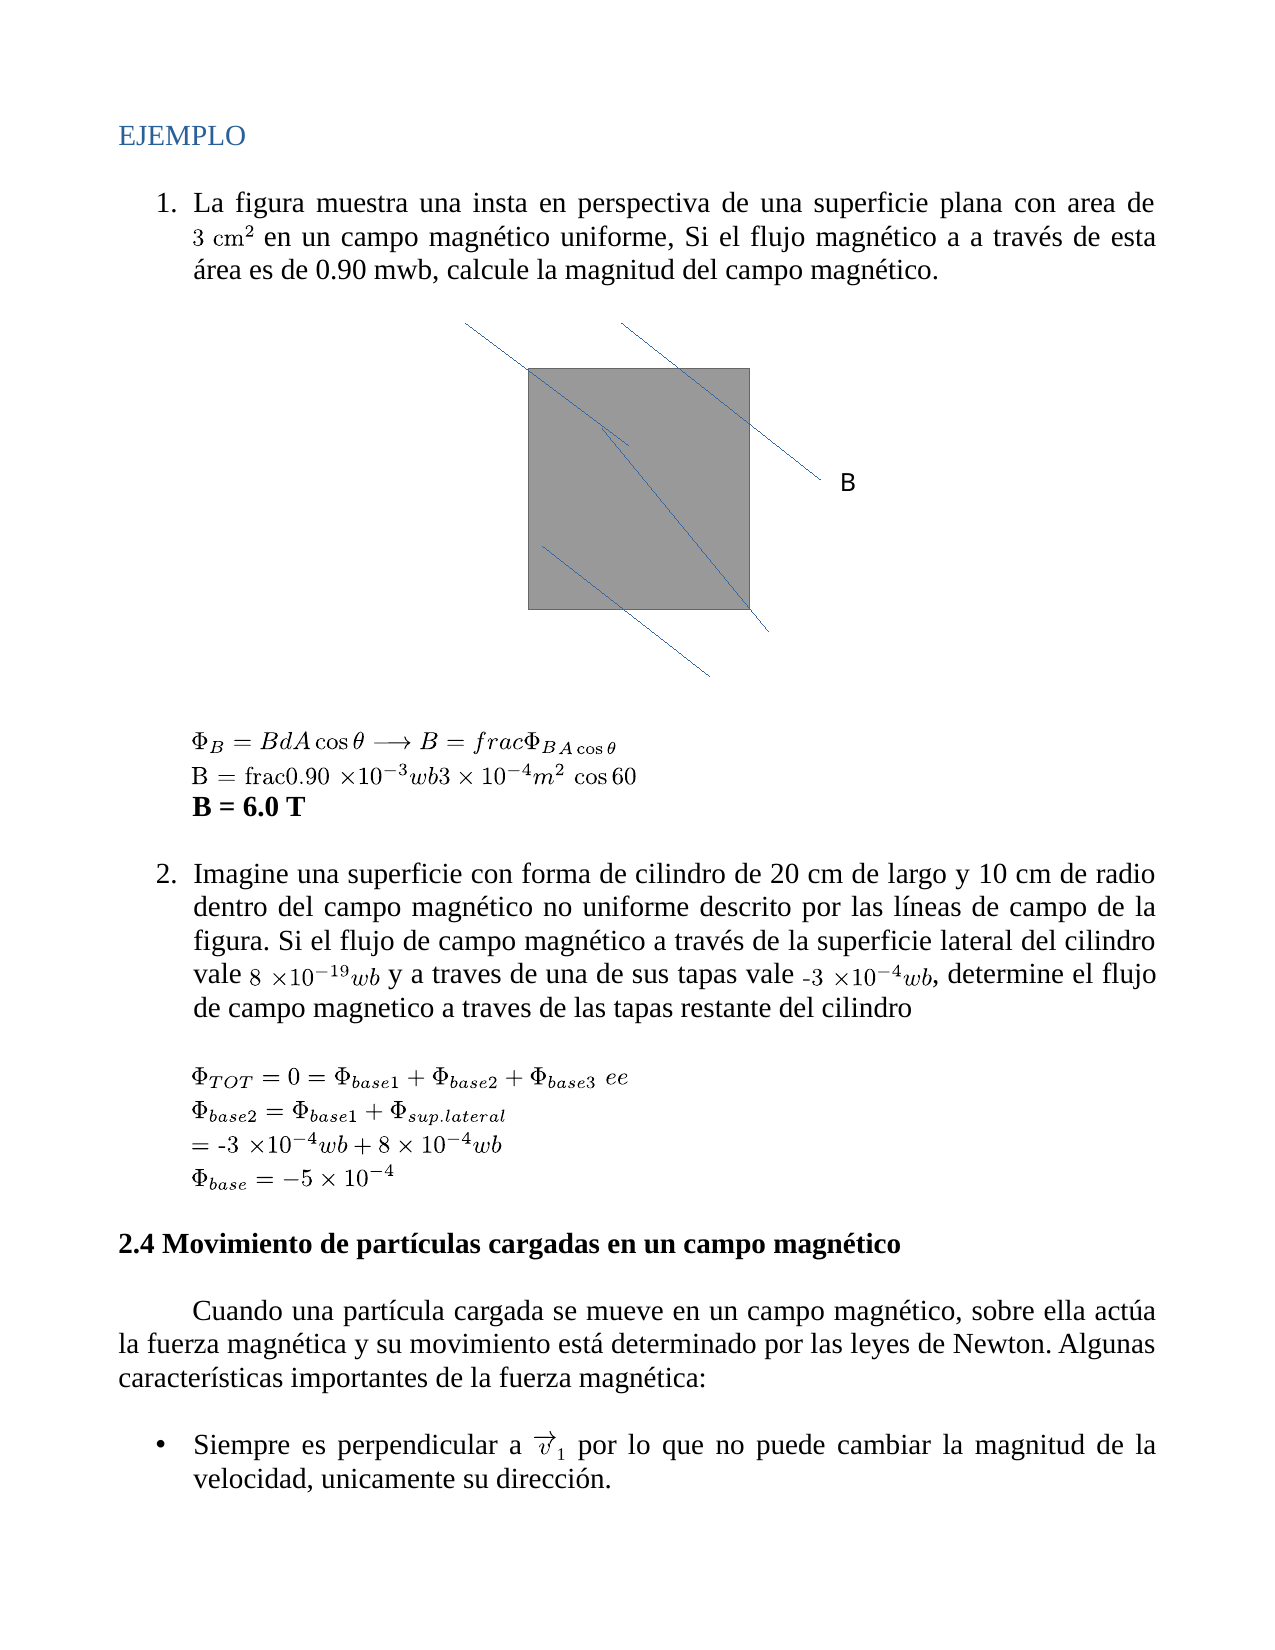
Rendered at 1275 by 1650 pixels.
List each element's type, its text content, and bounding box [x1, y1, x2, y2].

list La figura muestra una insta en perspectiva de una superficie plana con area de en un campo magnético uniforme, Si el flujo magnético a a través de esta área es de 0.90 mwb, calcule la magnitud del campo magnético. [156, 185, 1157, 286]
list Imagine una superficie con forma de cilindro de 20 cm de largo y 10 cm de radio dentro del campo magnético no uniforme descrito por las líneas de campo de la figura. Si el flujo de campo magnético a través de la superficie lateral del cilindro vale y a traves de una de sus tapas vale , determine el flujo de campo magnetico a traves de las tapas restante del cilindro [156, 856, 1157, 1024]
list Siempre es perpendicular a ₁ por lo que no puede cambiar la magnitud de la velocidad, unicamente su dirección. [156, 1427, 1157, 1494]
text 2.4 Movimiento de partículas cargadas en un campo magnético [118, 1226, 1157, 1259]
text EJEMPLO [118, 118, 1157, 152]
text B = 6.0 T [118, 789, 1157, 822]
text Cuando una partícula cargada se mueve en un campo magnético, sobre ella actúa la fuerza magnética y su movimiento está determinado por las leyes de Newton. Algunas características importantes de la fuerza magnética: [118, 1293, 1157, 1394]
